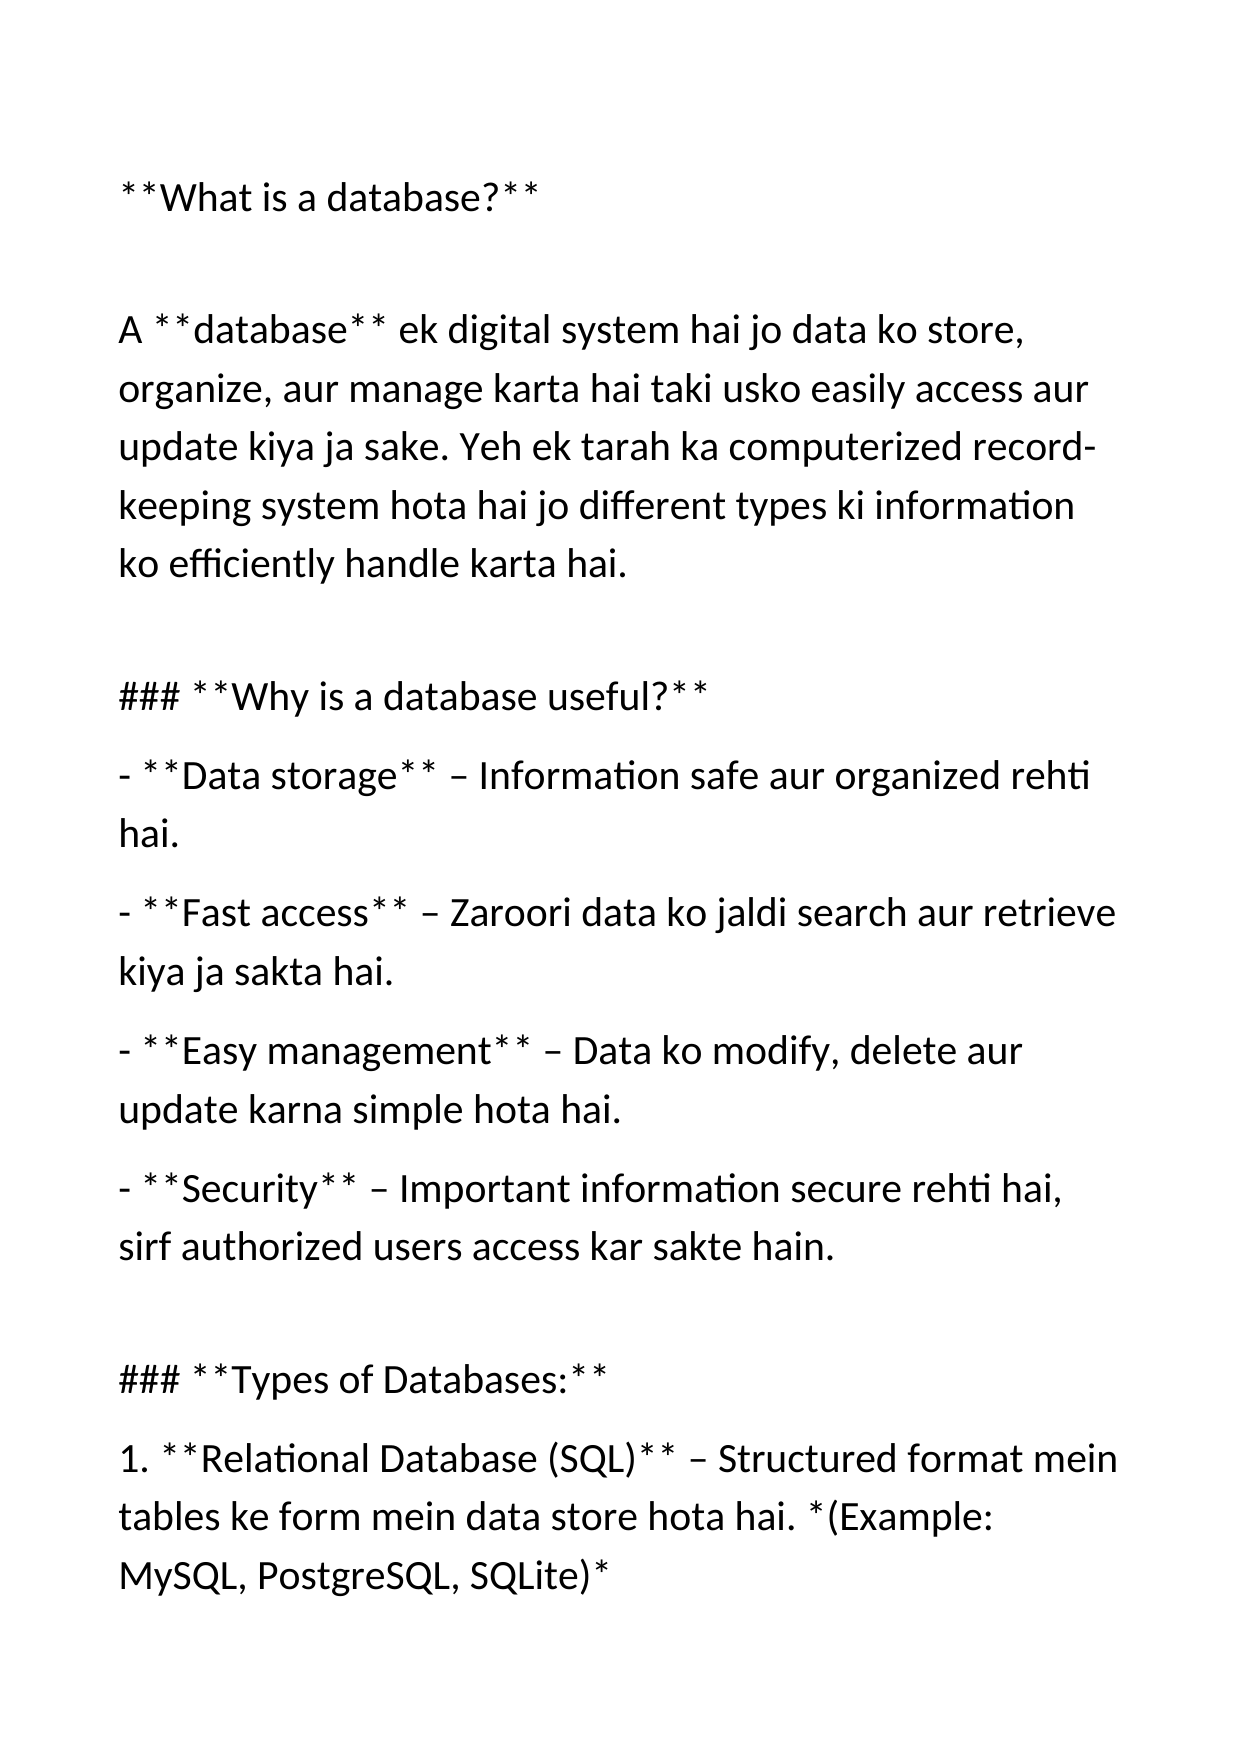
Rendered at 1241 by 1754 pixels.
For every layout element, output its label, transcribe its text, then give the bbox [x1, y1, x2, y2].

text **What is a database?** [118, 171, 1122, 222]
text - **Data storage** – Information safe aur organized rehti hai. [118, 749, 1122, 858]
text A **database** ek digital system hai jo data ko store, organize, aur manage karta hai taki usko easily access aur update kiya ja sake. Yeh ek tarah ka computerized record-keeping system hota hai jo different types ki information ko efficiently handle karta hai. [118, 303, 1122, 588]
text ### **Why is a database useful?** [118, 669, 1122, 720]
text - **Security** – Important information secure rehti hai, sirf authorized users access kar sakte hain. [118, 1162, 1122, 1271]
text 1. **Relational Database (SQL)** – Structured format mein tables ke form mein data store hota hai. *(Example: MySQL, PostgreSQL, SQLite)* [118, 1432, 1122, 1599]
text - **Easy management** – Data ko modify, delete aur update karna simple hota hai. [118, 1024, 1122, 1133]
text - **Fast access** – Zaroori data ko jaldi search aur retrieve kiya ja sakta hai. [118, 886, 1122, 996]
text ### **Types of Databases:** [118, 1353, 1122, 1403]
